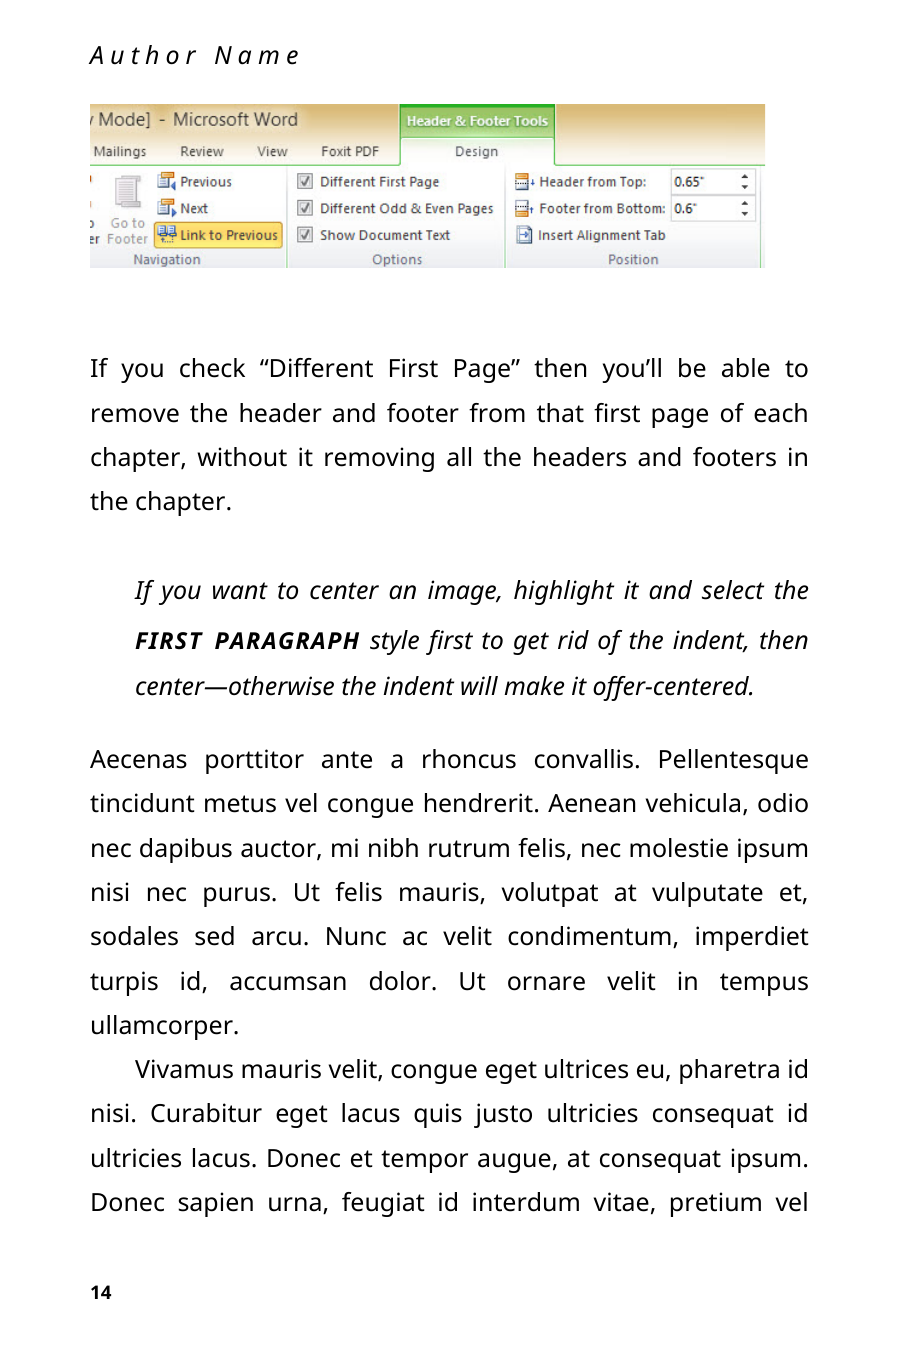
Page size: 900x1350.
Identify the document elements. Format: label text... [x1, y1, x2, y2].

picture [90, 104, 765, 268]
text If you check “Different First Page” then you’ll be able to remove the header and footer from that first page of each chapter, without it removing all the headers and footers in the chapter. [90, 351, 810, 518]
text Aecenas porttitor ante a rhoncus convallis. Pellentesque tincidunt metus vel congue hendrerit. Aenean vehicula, odio nec dapibus auctor, mi nibh rutrum felis, nec molestie ipsum nisi nec purus. Ut felis mauris, volutpat at vulputate et, sodales sed arcu. Nunc ac velit condimentum, imperdiet turpis id, accumsan dolor. Ut ornare velit in tempus ullamcorper. [90, 742, 810, 1041]
text Vivamus mauris velit, congue eget ultrices eu, pharetra id nisi. Curabitur eget lacus quis justo ultricies consequat id ultricies lacus. Donec et tempor augue, at consequat ipsum. Donec sapien urna, feugiat id interdum vitae, pretium vel [90, 1052, 810, 1218]
text If you want to center an image, highlight it and select the first paragraph style first to get rid of the indent, then center—otherwise the indent will make it offer-centered. [135, 572, 810, 702]
